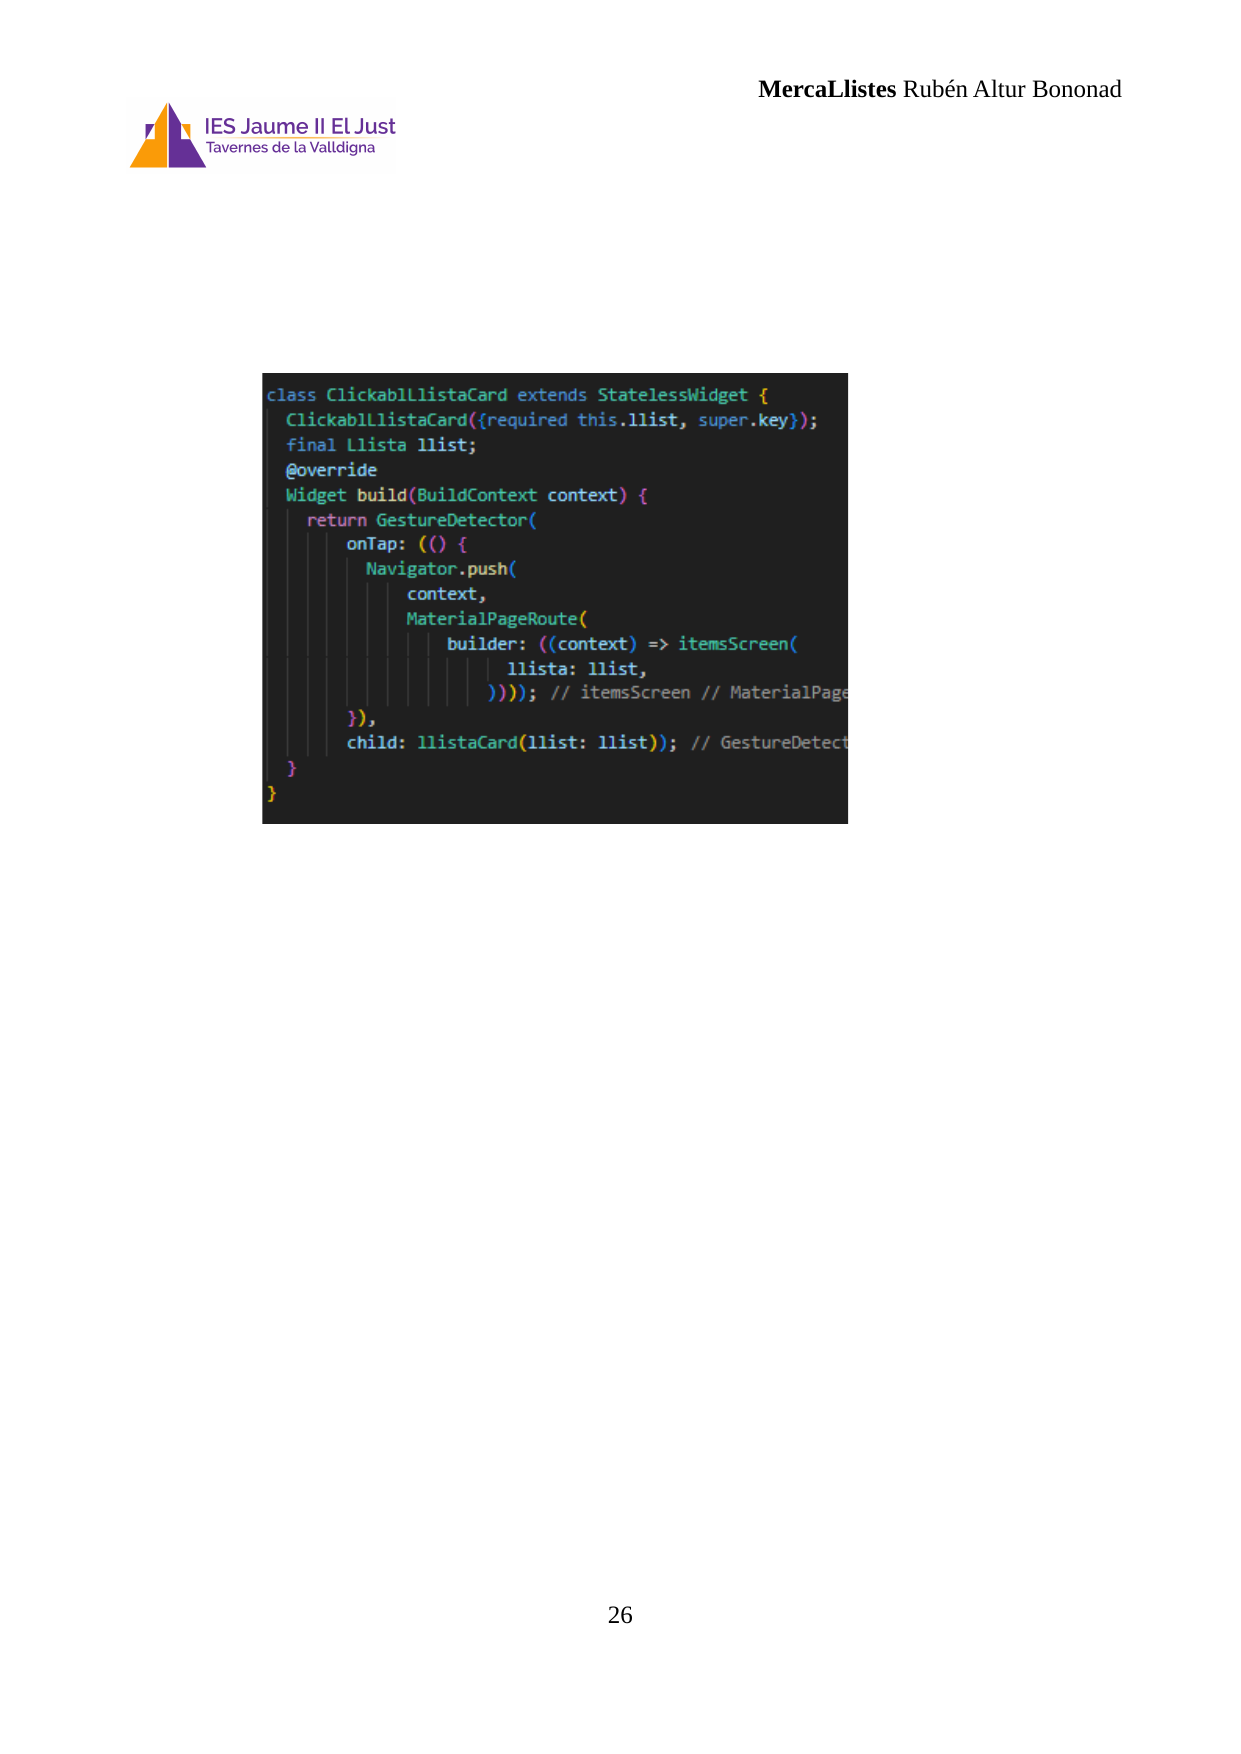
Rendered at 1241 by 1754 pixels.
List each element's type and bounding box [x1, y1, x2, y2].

picture [126, 97, 396, 174]
picture [262, 373, 849, 824]
